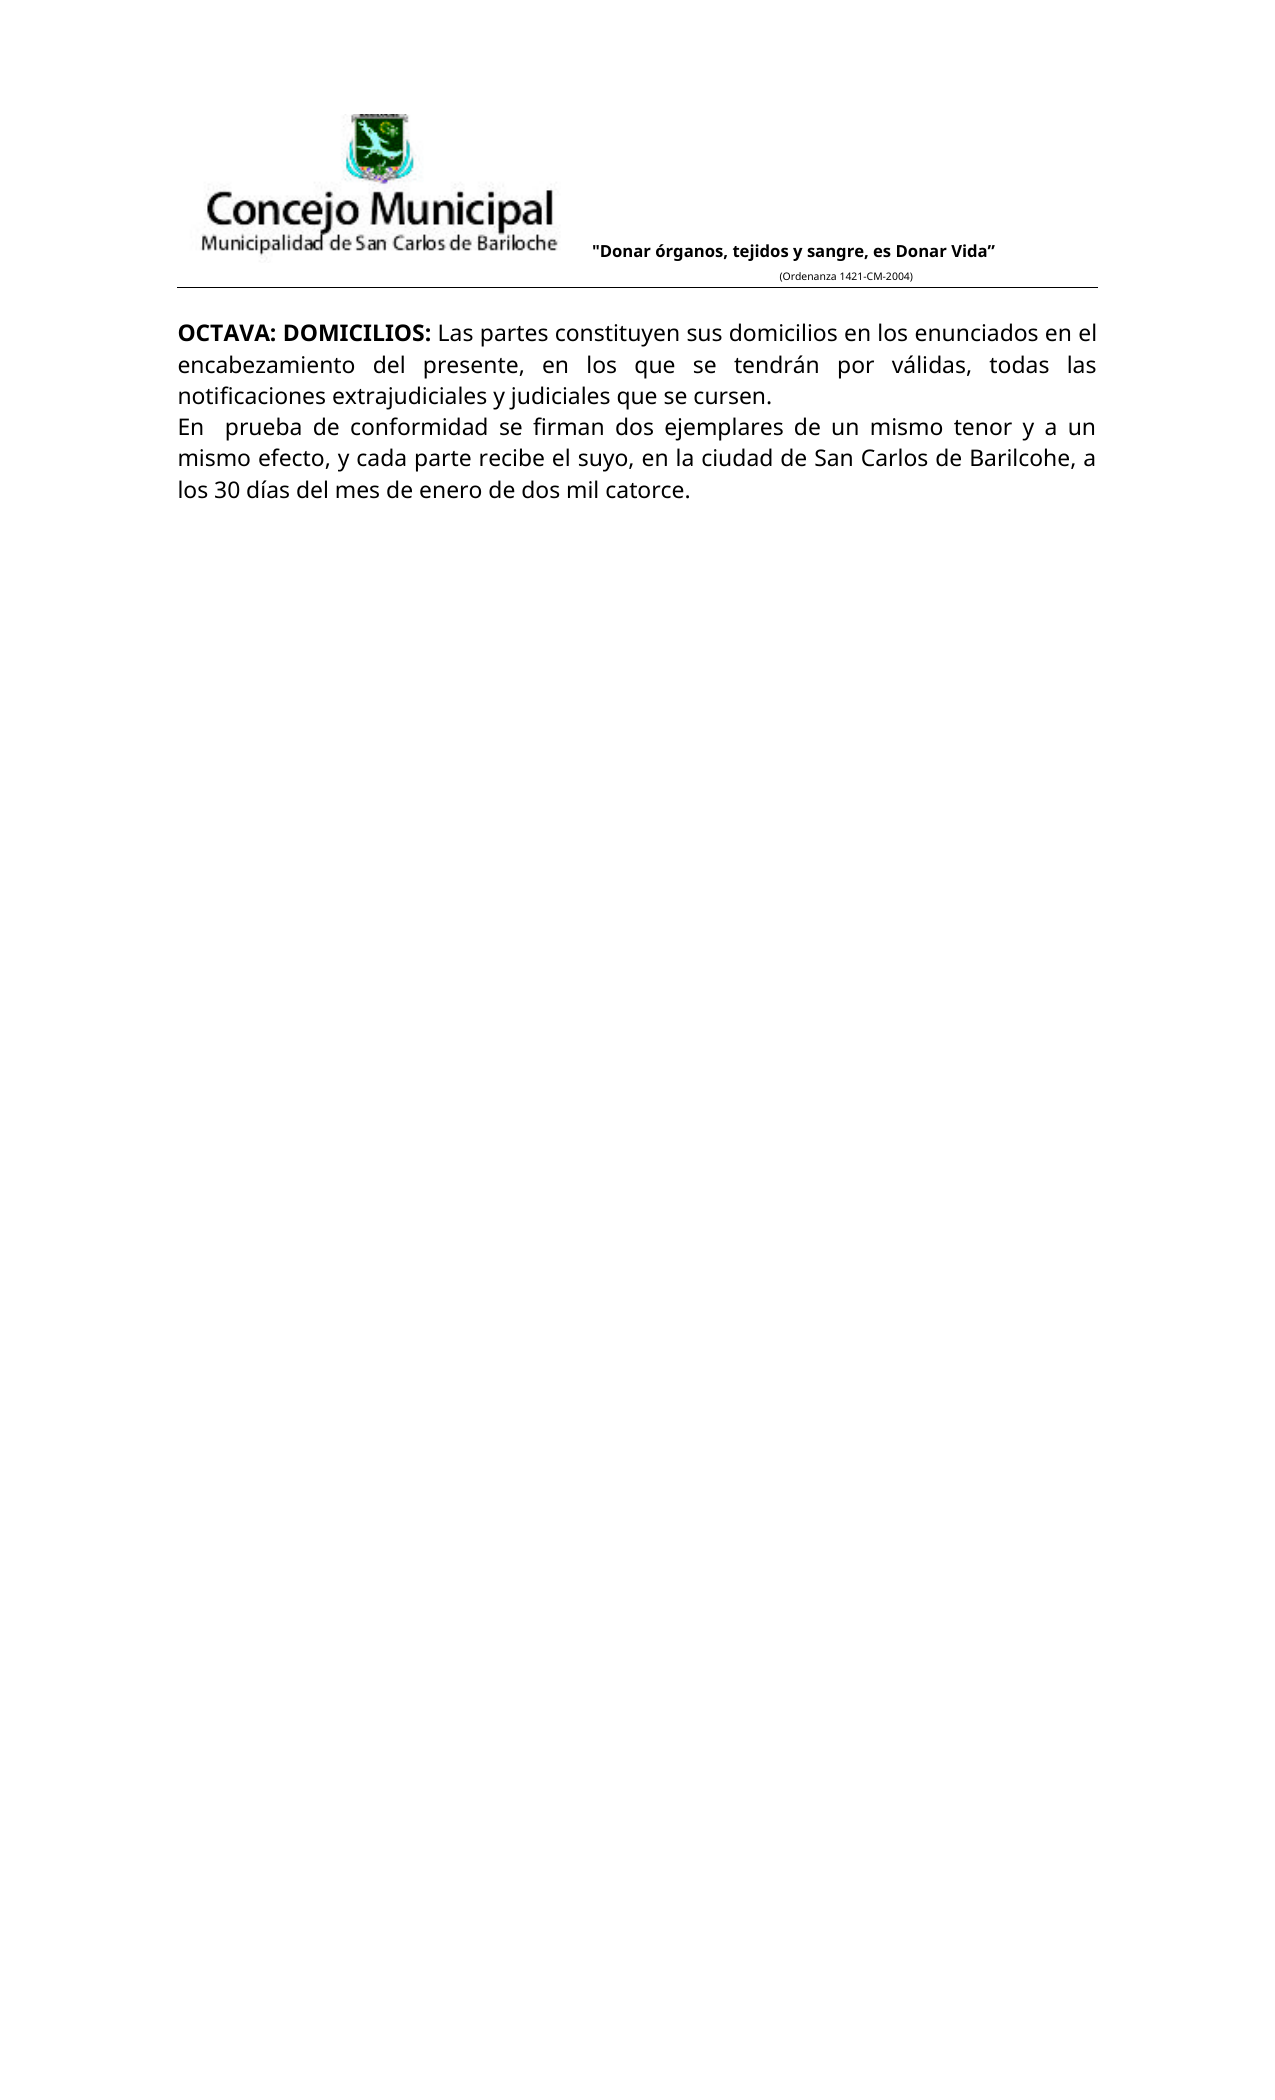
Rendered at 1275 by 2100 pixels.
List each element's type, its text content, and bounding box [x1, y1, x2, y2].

text En prueba de conformidad se firman dos ejemplares de un mismo tenor y a un mismo efecto, y cada parte recibe el suyo, en la ciudad de San Carlos de Barilcohe, a los 30 días del mes de enero de dos mil catorce. [177, 411, 1098, 505]
picture [177, 114, 589, 264]
text OCTAVA: DOMICILIOS: Las partes constituyen sus domicilios en los enunciados en el encabezamiento del presente, en los que se tendrán por válidas, todas las notificaciones extrajudiciales y judiciales que se cursen. [177, 317, 1098, 411]
